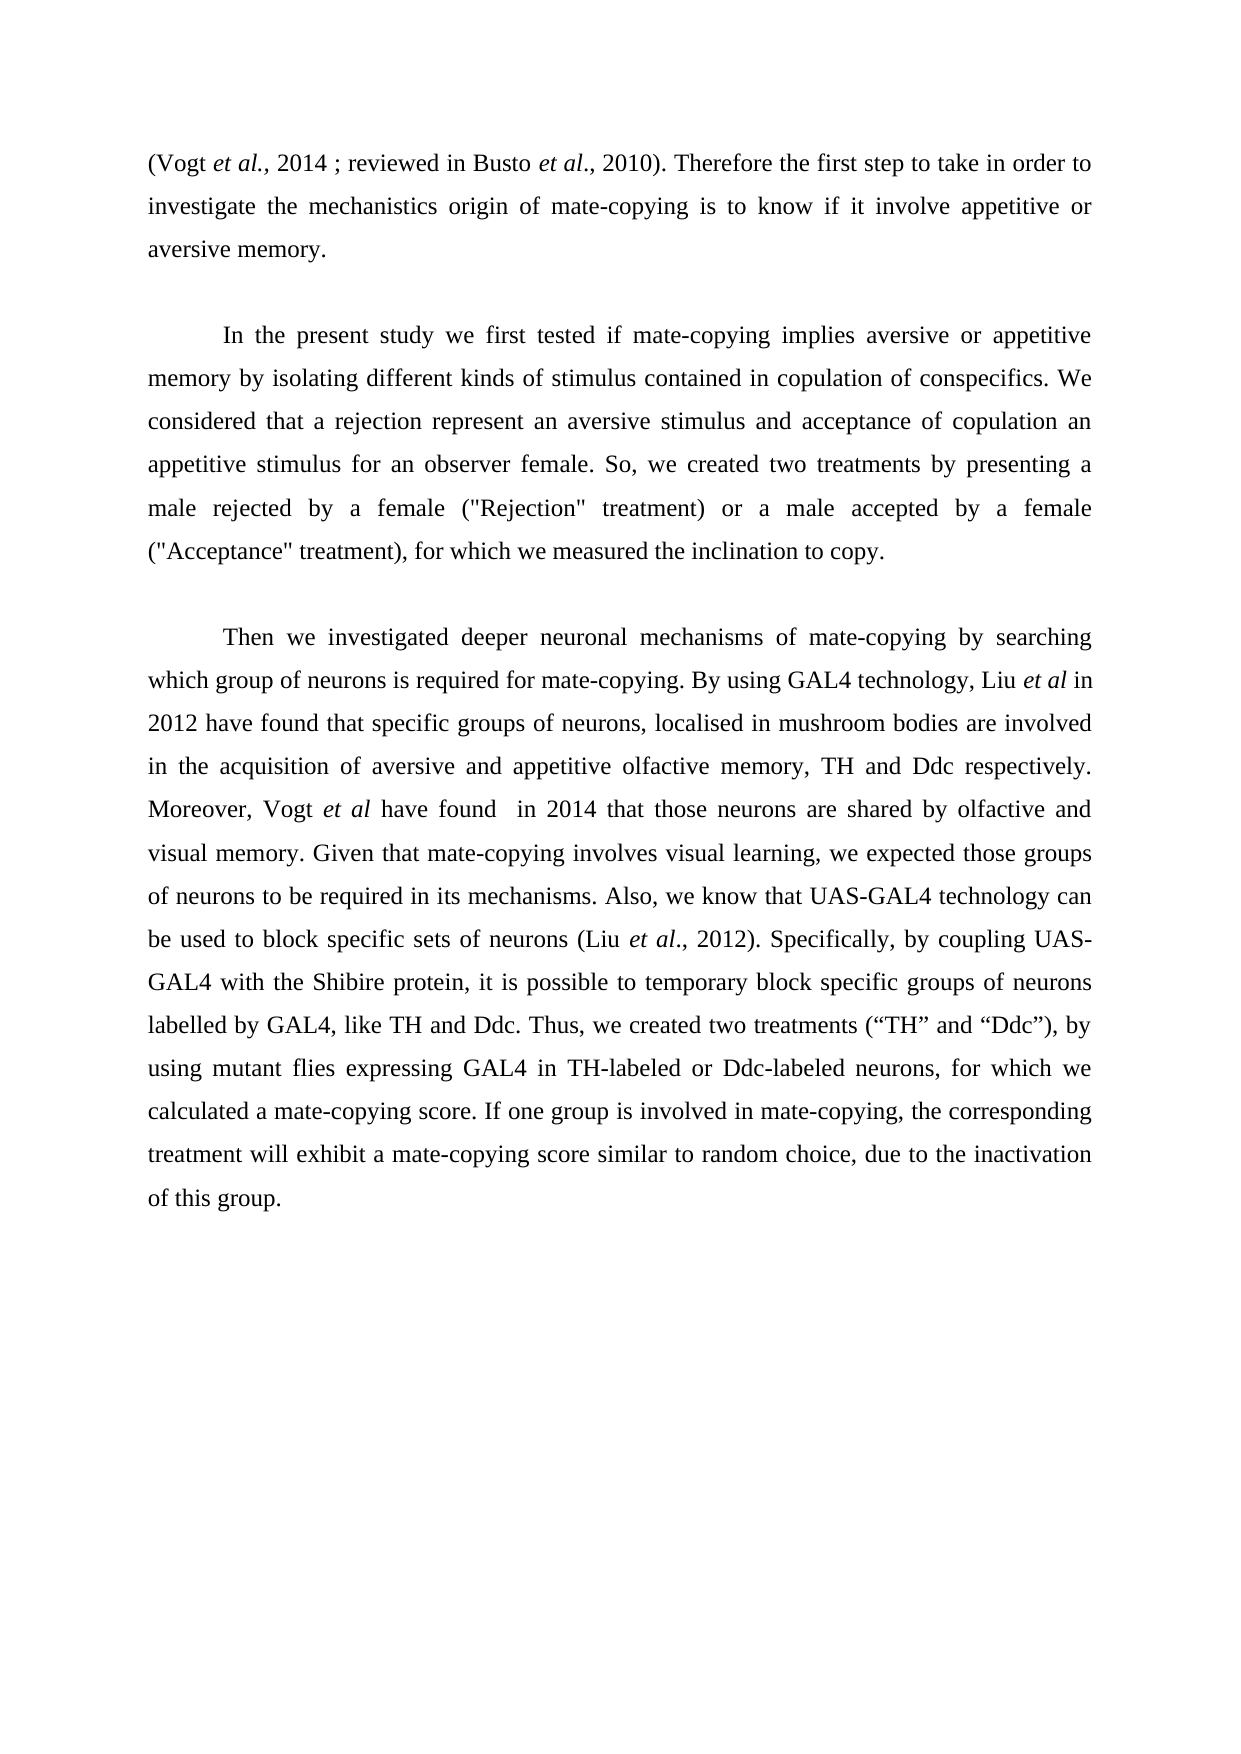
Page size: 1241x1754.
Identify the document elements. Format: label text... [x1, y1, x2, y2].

text Then we investigated deeper neuronal mechanisms of mate-copying by searching which group of neurons is required for mate-copying. By using GAL4 technology, Liu et al in 2012 have found that specific groups of neurons, localised in mushroom bodies are involved in the acquisition of aversive and appetitive olfactive memory, TH and Ddc respectively. Moreover, Vogt et al have found in 2014 that those neurons are shared by olfactive and visual memory. Given that mate-copying involves visual learning, we expected those groups of neurons to be required in its mechanisms. Also, we know that UAS-GAL4 technology can be used to block specific sets of neurons (Liu et al., 2012). Specifically, by coupling UAS-GAL4 with the Shibire protein, it is possible to temporary block specific groups of neurons labelled by GAL4, like TH and Ddc. Thus, we created two treatments (“TH” and “Ddc”), by using mutant flies expressing GAL4 in TH-labeled or Ddc-labeled neurons, for which we calculated a mate-copying score. If one group is involved in mate-copying, the corresponding treatment will exhibit a mate-copying score similar to random choice, due to the inactivation of this group. [148, 622, 1093, 1211]
text (Vogt et al., 2014 ; reviewed in Busto et al., 2010). Therefore the first step to take in order to investigate the mechanistics origin of mate-copying is to know if it involve appetitive or aversive memory. [148, 148, 1093, 263]
text In the present study we first tested if mate-copying implies aversive or appetitive memory by isolating different kinds of stimulus contained in copulation of conspecifics. We considered that a rejection represent an aversive stimulus and acceptance of copulation an appetitive stimulus for an observer female. So, we created two treatments by presenting a male rejected by a female ("Rejection" treatment) or a male accepted by a female ("Acceptance" treatment), for which we measured the inclination to copy. [148, 320, 1093, 564]
